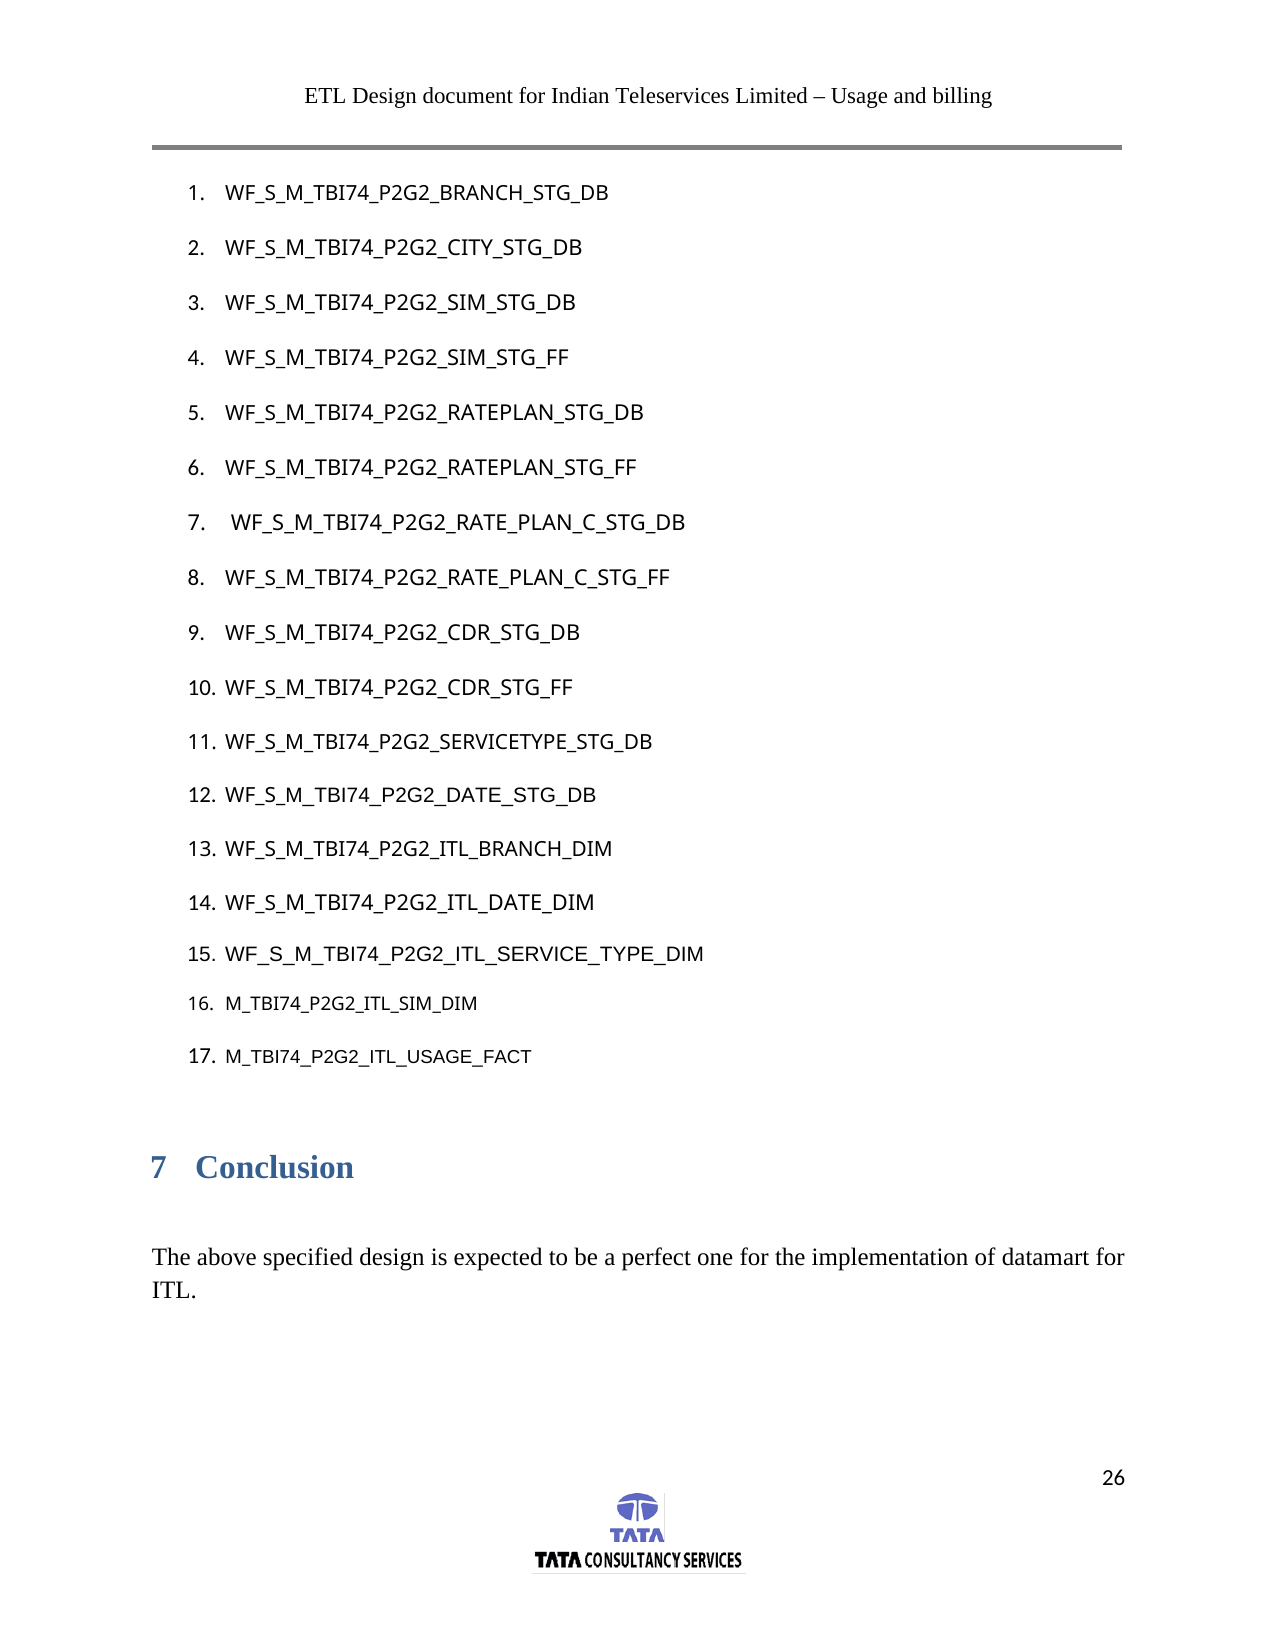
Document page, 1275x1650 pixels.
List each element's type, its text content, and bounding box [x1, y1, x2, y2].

picture [610, 1492, 665, 1542]
picture [532, 1544, 748, 1574]
list WF_S_M_TBI74_P2G2_ITL_DATE_DIM [187, 887, 1125, 917]
list WF_S_M_TBI74_P2G2_SIM_STG_FF [187, 342, 1125, 372]
list M_TBI74_P2G2_ITL_USAGE_FACT [187, 1041, 1125, 1069]
list WF_S_M_TBI74_P2G2_SIM_STG_DB [187, 287, 1125, 317]
text The above specified design is expected to be a perfect one for the implementation of datamart for ITL. [152, 1242, 1125, 1304]
list M_TBI74_P2G2_ITL_SIM_DIM [187, 990, 1125, 1016]
list WF_S_M_TBI74_P2G2_RATEPLAN_STG_FF [187, 452, 1125, 482]
list WF_S_M_TBI74_P2G2_CDR_STG_DB [187, 617, 1125, 647]
list WF_S_M_TBI74_P2G2_ITL_BRANCH_DIM [187, 834, 1125, 862]
list WF_S_M_TBI74_P2G2_CITY_STG_DB [187, 232, 1125, 262]
list WF_S_M_TBI74_P2G2_DATE_STG_DB [187, 780, 1125, 809]
list WF_S_M_TBI74_P2G2_SERVICETYPE_STG_DB [187, 727, 1125, 755]
list WF_S_M_TBI74_P2G2_RATE_PLAN_C_STG_DB [187, 507, 1125, 537]
list WF_S_M_TBI74_P2G2_RATEPLAN_STG_DB [187, 397, 1125, 427]
subtitle Conclusion [150, 1147, 1125, 1185]
list WF_S_M_TBI74_P2G2_ITL_SERVICE_TYPE_DIM [187, 942, 1125, 966]
list WF_S_M_TBI74_P2G2_RATE_PLAN_C_STG_FF [187, 562, 1125, 592]
list WF_S_M_TBI74_P2G2_CDR_STG_FF [187, 672, 1125, 702]
list WF_S_M_TBI74_P2G2_BRANCH_STG_DB [187, 178, 1125, 207]
